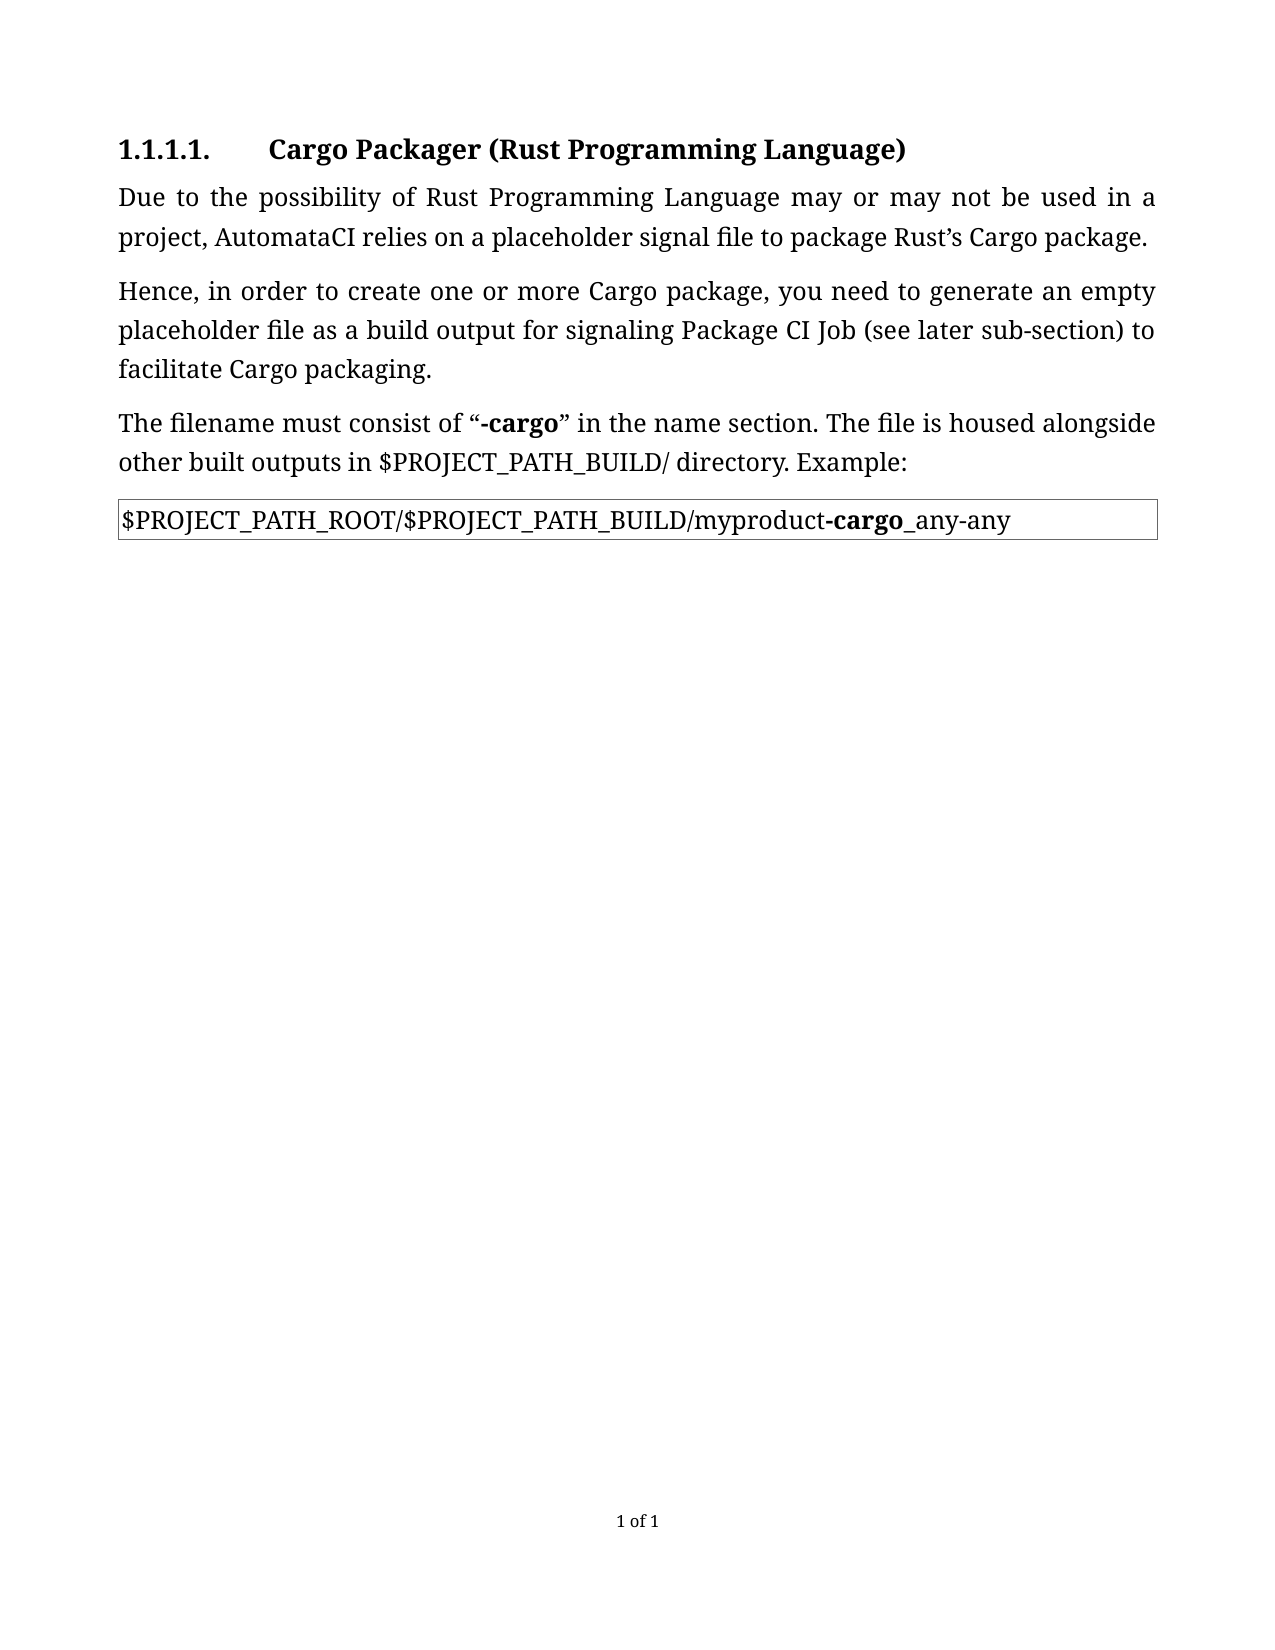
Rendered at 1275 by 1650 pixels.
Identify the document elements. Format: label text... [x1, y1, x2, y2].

subtitle Cargo Packager (Rust Programming Language) [118, 131, 1157, 167]
text The filename must consist of “-cargo” in the name section. The file is housed alongside other built outputs in $PROJECT_PATH_BUILD/ directory. Example: [118, 406, 1157, 479]
text $PROJECT_PATH_ROOT/$PROJECT_PATH_BUILD/myproduct-cargo_any-any [119, 500, 1157, 539]
text Hence, in order to create one or more Cargo package, you need to generate an empty placeholder file as a build output for signaling Package CI Job (see later sub-section) to facilitate Cargo packaging. [118, 273, 1157, 386]
text Due to the possibility of Rust Programming Language may or may not be used in a project, AutomataCI relies on a placeholder signal file to package Rust’s Cargo package. [118, 180, 1157, 253]
